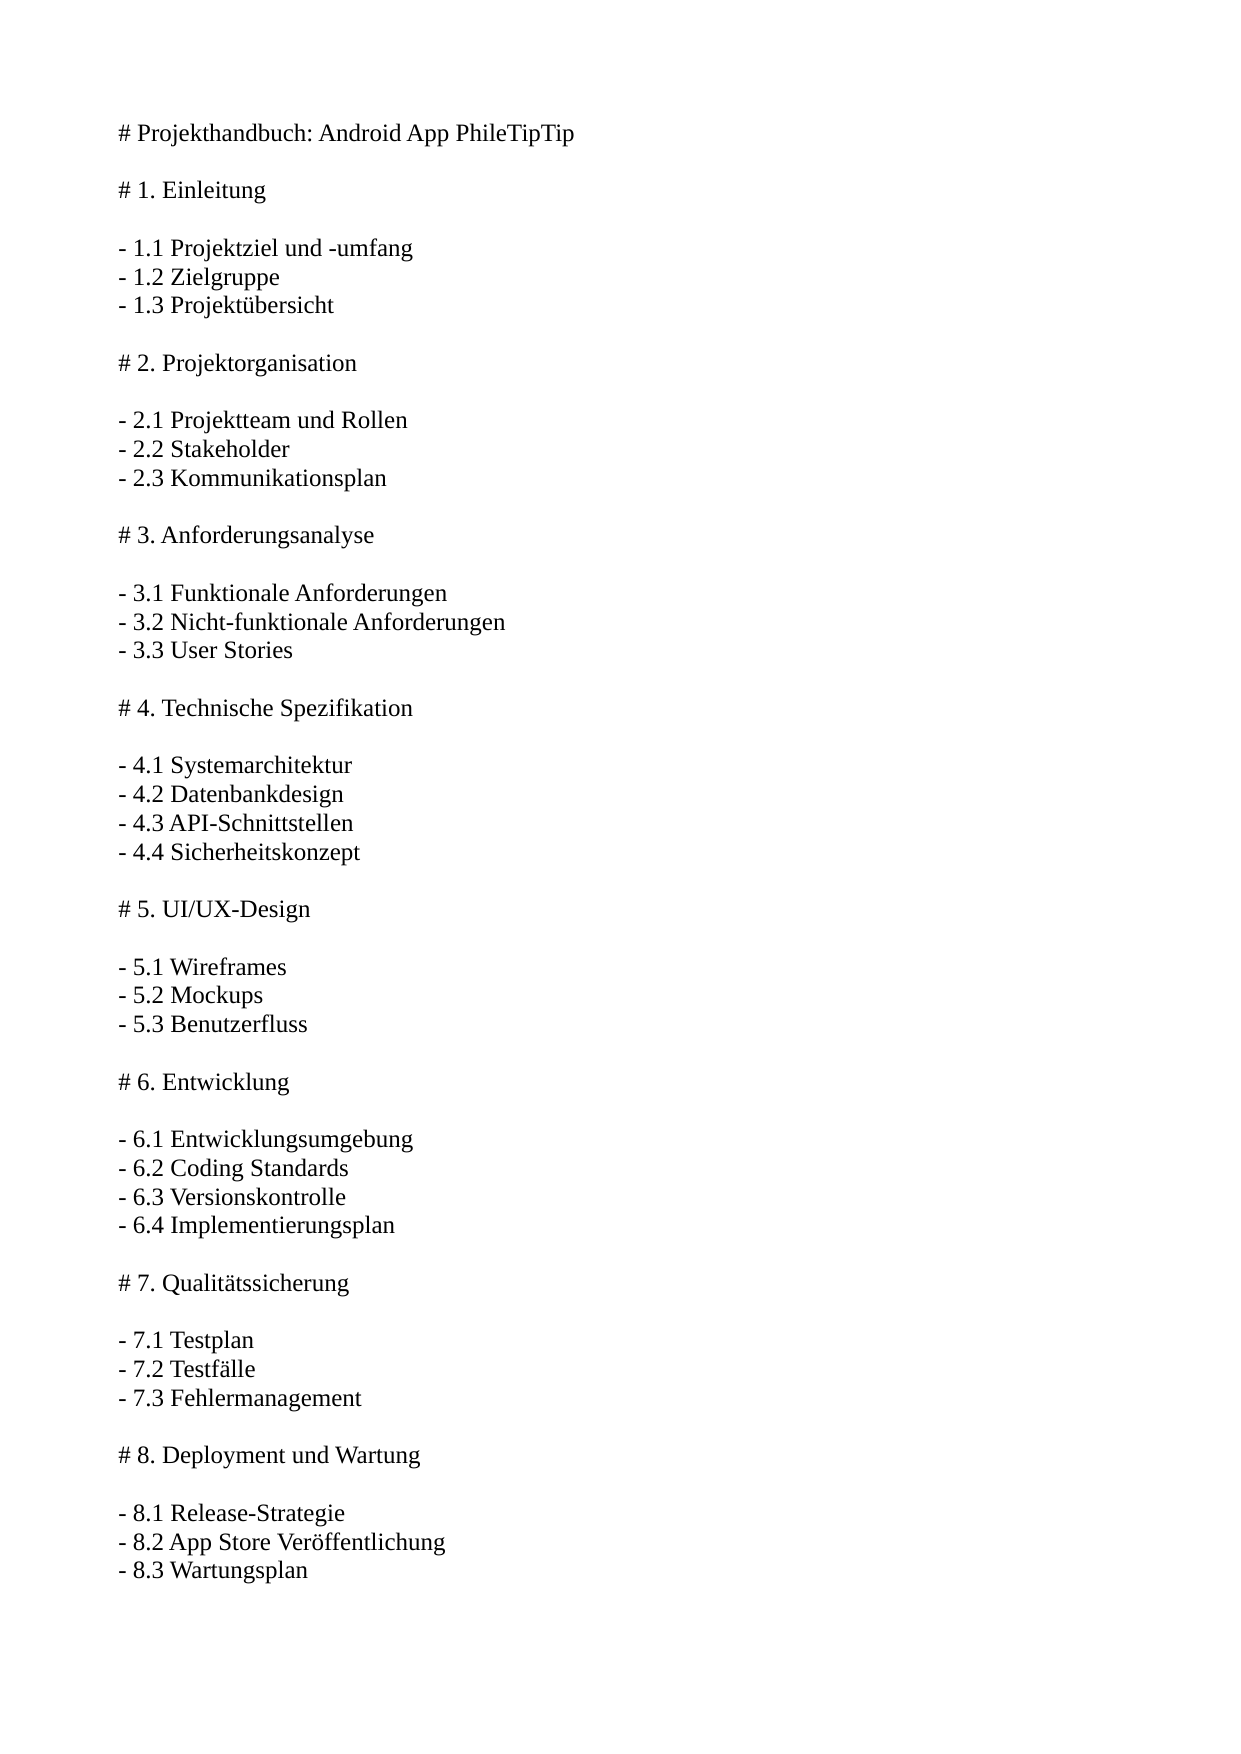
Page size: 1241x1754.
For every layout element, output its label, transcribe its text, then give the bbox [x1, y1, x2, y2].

text - 1.1 Projektziel und -umfang [118, 233, 1122, 262]
text - 4.1 Systemarchitektur [118, 751, 1122, 779]
text - 8.1 Release-Strategie [118, 1498, 1122, 1527]
text - 3.2 Nicht-funktionale Anforderungen [118, 607, 1122, 636]
text - 2.1 Projektteam und Rollen [118, 406, 1122, 434]
text # 7. Qualitätssicherung [118, 1268, 1122, 1297]
text - 2.3 Kommunikationsplan [118, 463, 1122, 492]
text # 6. Entwicklung [118, 1067, 1122, 1096]
text # 8. Deployment und Wartung [118, 1441, 1122, 1469]
text - 6.2 Coding Standards [118, 1153, 1122, 1182]
text # Projekthandbuch: Android App PhileTipTip [118, 118, 1122, 147]
text - 7.1 Testplan [118, 1326, 1122, 1354]
text - 4.2 Datenbankdesign [118, 779, 1122, 808]
text - 6.3 Versionskontrolle [118, 1182, 1122, 1211]
text - 1.3 Projektübersicht [118, 291, 1122, 319]
text - 4.3 API-Schnittstellen [118, 808, 1122, 837]
text - 8.2 App Store Veröffentlichung [118, 1527, 1122, 1556]
text - 5.1 Wireframes [118, 952, 1122, 981]
text - 6.4 Implementierungsplan [118, 1211, 1122, 1239]
text - 8.3 Wartungsplan [118, 1556, 1122, 1584]
text - 7.2 Testfälle [118, 1354, 1122, 1383]
text - 5.3 Benutzerfluss [118, 1009, 1122, 1038]
text - 2.2 Stakeholder [118, 434, 1122, 463]
text - 3.1 Funktionale Anforderungen [118, 578, 1122, 607]
text - 1.2 Zielgruppe [118, 262, 1122, 291]
text # 3. Anforderungsanalyse [118, 521, 1122, 549]
text # 4. Technische Spezifikation [118, 693, 1122, 722]
text - 6.1 Entwicklungsumgebung [118, 1124, 1122, 1153]
text - 3.3 User Stories [118, 636, 1122, 664]
text - 5.2 Mockups [118, 981, 1122, 1009]
text - 4.4 Sicherheitskonzept [118, 837, 1122, 866]
text # 5. UI/UX-Design [118, 894, 1122, 923]
text # 2. Projektorganisation [118, 348, 1122, 377]
text - 7.3 Fehlermanagement [118, 1383, 1122, 1412]
text # 1. Einleitung [118, 176, 1122, 204]
